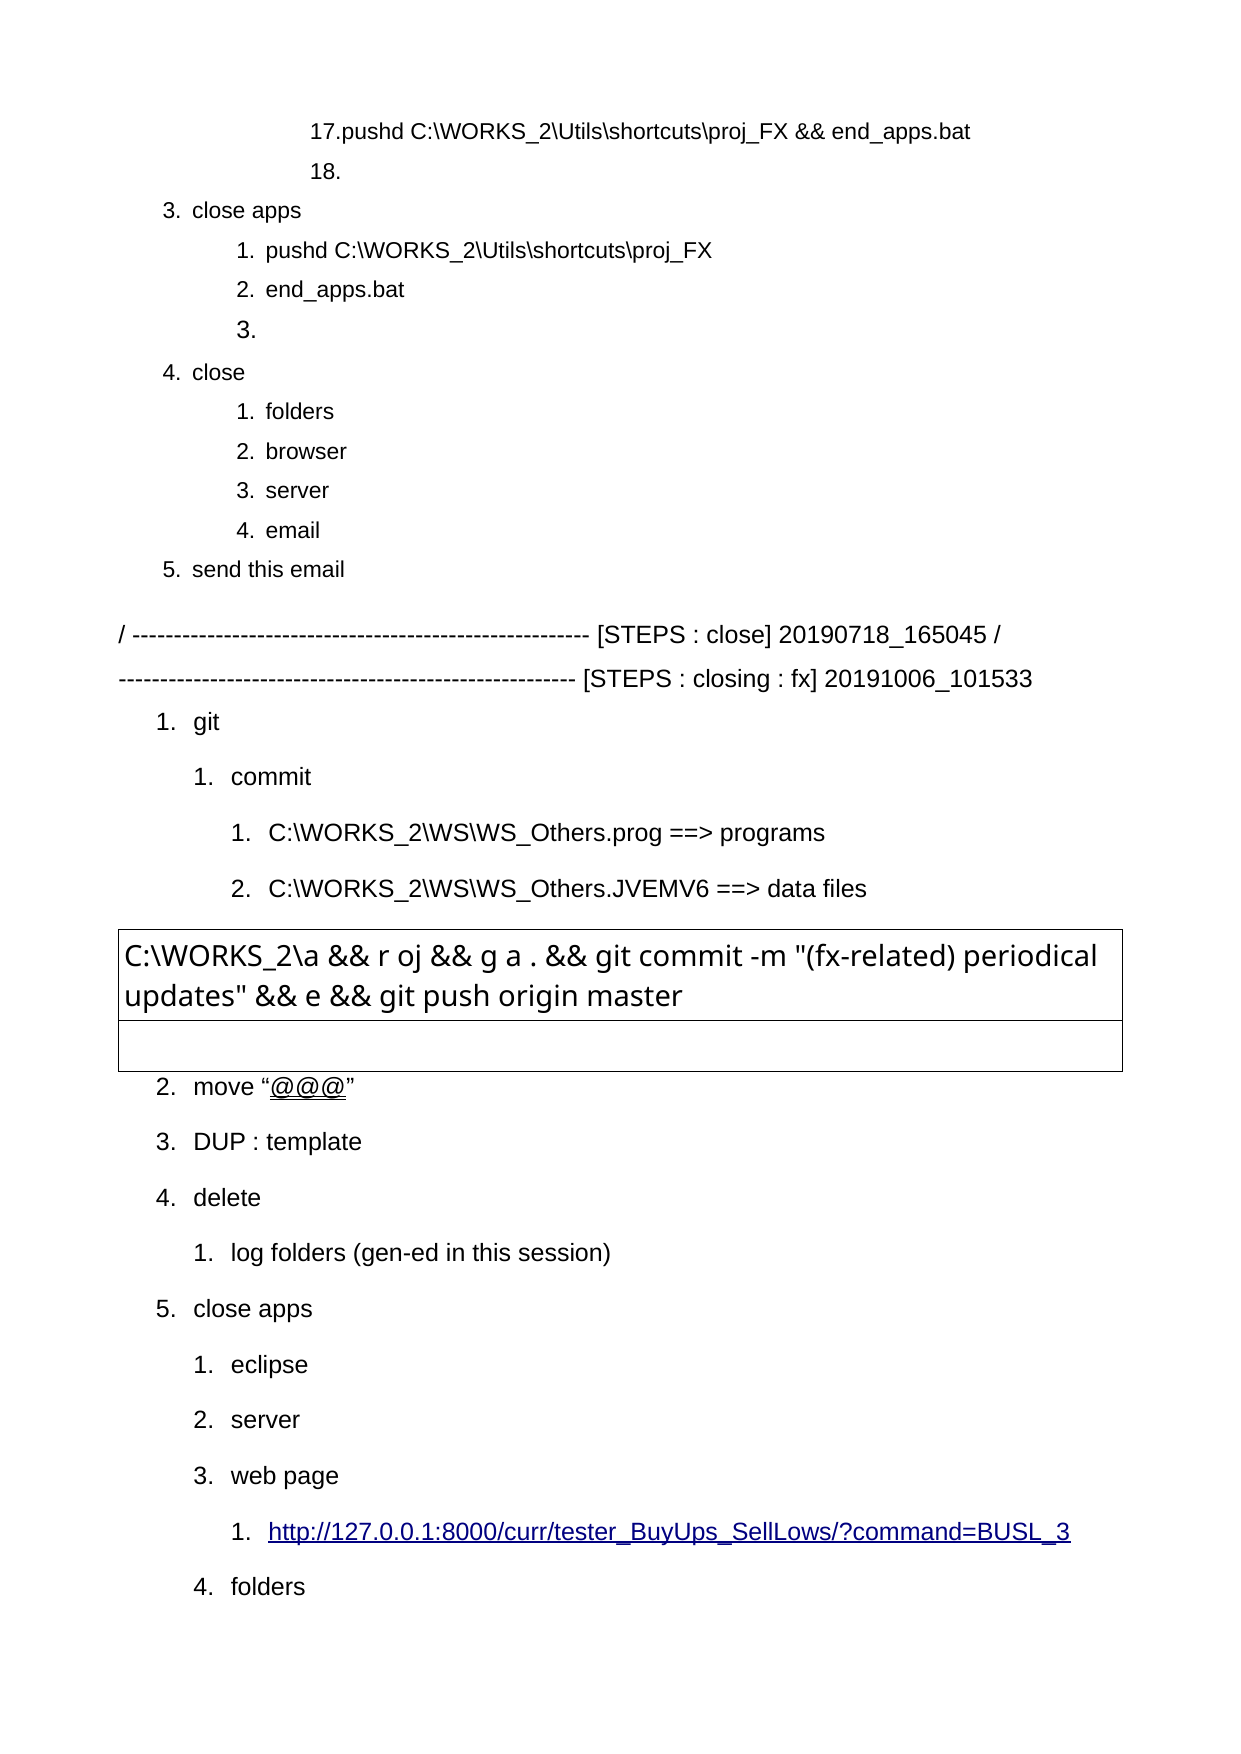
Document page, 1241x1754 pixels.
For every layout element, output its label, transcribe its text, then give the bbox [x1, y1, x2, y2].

text ------------------------------------------------------- [STEPS : closing : fx] 20191006_101533 [118, 664, 1122, 692]
list close apps [162, 197, 1122, 223]
list email [236, 517, 1122, 543]
list git [156, 707, 1122, 736]
list move “@@@” [156, 1072, 1122, 1100]
table_cell [119, 1021, 1122, 1071]
list pushd C:\WORKS_2\Utils\shortcuts\proj_FX && end_apps.bat [309, 118, 1122, 144]
list close [162, 359, 1122, 385]
table_header C:\WORKS_2\a && r oj && g a . && git commit -m "(fx-related) periodical updates" && e && git push origin master [119, 930, 1122, 1020]
list server [193, 1405, 1122, 1434]
list web page [193, 1461, 1122, 1490]
list server [236, 477, 1122, 503]
list end_apps.bat [236, 276, 1122, 302]
list send this email [162, 556, 1122, 582]
list C:\WORKS_2\WS\WS_Others.JVEMV6 ==> data files [231, 874, 1122, 902]
list browser [236, 438, 1122, 464]
list http://127.0.0.1:8000/curr/tester_BuyUps_SellLows/?command=BUSL_3 [231, 1517, 1122, 1545]
list pushd C:\WORKS_2\Utils\shortcuts\proj_FX [236, 237, 1122, 263]
list log folders (gen-ed in this session) [193, 1238, 1122, 1267]
list folders [193, 1572, 1122, 1601]
list commit [193, 762, 1122, 791]
list close apps [156, 1294, 1122, 1323]
list folders [236, 398, 1122, 424]
list delete [156, 1183, 1122, 1212]
list DUP : template [156, 1127, 1122, 1156]
list C:\WORKS_2\WS\WS_Others.prog ==> programs [231, 818, 1122, 847]
text / ------------------------------------------------------- [STEPS : close] 20190718_165045 / [118, 621, 1122, 649]
list eclipse [193, 1350, 1122, 1378]
